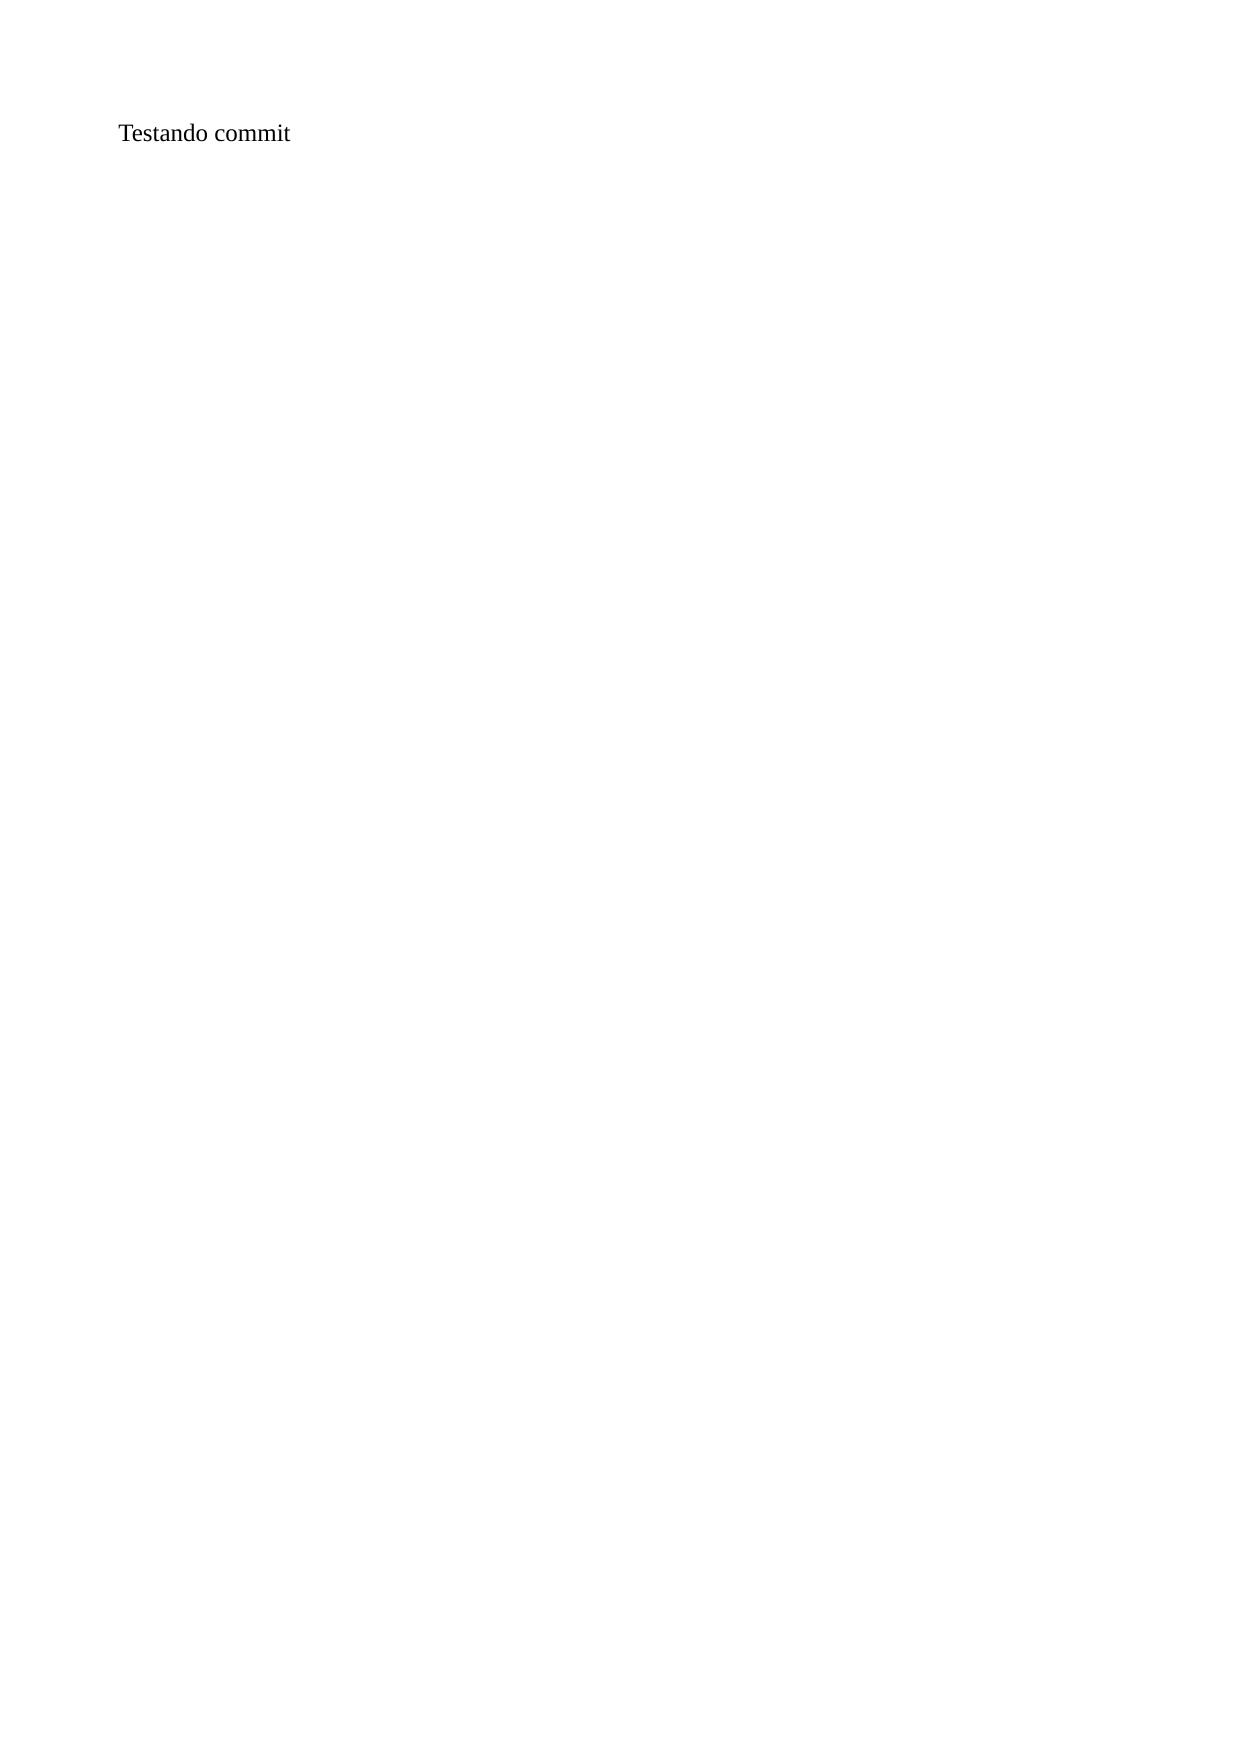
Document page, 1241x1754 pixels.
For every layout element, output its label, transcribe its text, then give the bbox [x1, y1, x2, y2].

text Testando commit [118, 118, 1122, 147]
